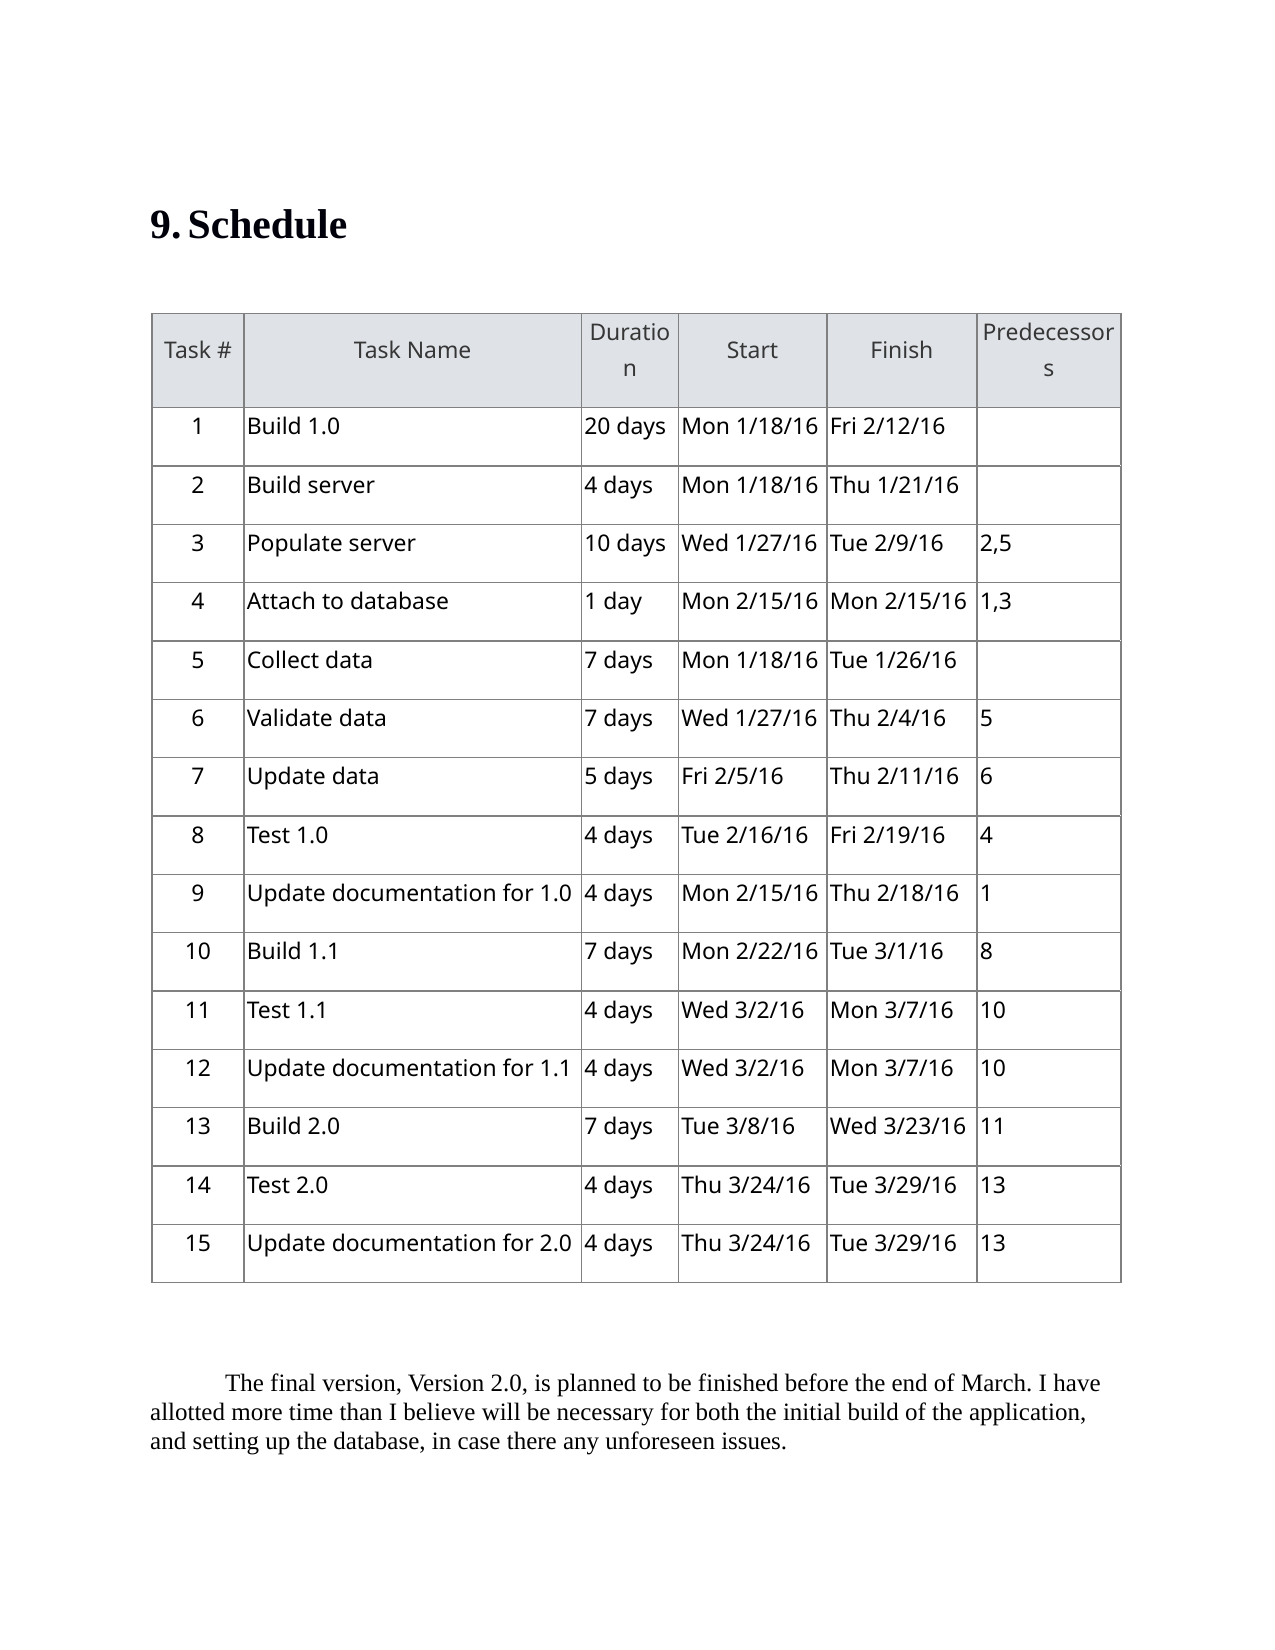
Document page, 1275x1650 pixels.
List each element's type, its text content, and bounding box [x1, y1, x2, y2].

table_cell 10 [978, 1050, 1120, 1107]
table_cell 3 [153, 525, 243, 582]
table_header Predecessors [978, 314, 1120, 407]
table_cell Wed 1/27/16 [679, 700, 826, 757]
table_cell [978, 467, 1120, 523]
table_cell 11 [978, 1108, 1120, 1165]
table_header Task Name [245, 314, 581, 407]
table_cell 9 [153, 875, 243, 932]
table_cell 2 [153, 467, 243, 523]
table_cell Build server [245, 467, 581, 523]
table_cell 6 [153, 700, 243, 757]
table_cell Thu 2/18/16 [828, 875, 976, 932]
table_cell 8 [978, 933, 1120, 990]
table_cell 5 [153, 642, 243, 698]
table_cell 1 [153, 408, 243, 465]
table_cell Mon 2/15/16 [828, 583, 976, 640]
text The final version, Version 2.0, is planned to be finished before the end of March. I have allotted more time than I believe will be necessary for both the initial build of the application, and setting up the database, in case there any unforeseen issues. [150, 1368, 1125, 1455]
table_cell Tue 2/9/16 [828, 525, 976, 582]
table_cell Update data [245, 758, 581, 815]
table_cell 4 days [582, 1050, 678, 1107]
table_cell Update documentation for 2.0 [245, 1225, 581, 1282]
table_cell Build 2.0 [245, 1108, 581, 1165]
table_cell Test 2.0 [245, 1167, 581, 1223]
table_cell 12 [153, 1050, 243, 1107]
table_cell 8 [153, 817, 243, 873]
table_cell 7 days [582, 700, 678, 757]
table_cell Mon 2/22/16 [679, 933, 826, 990]
table_cell Tue 3/8/16 [679, 1108, 826, 1165]
table_cell Mon 2/15/16 [679, 583, 826, 640]
table_cell 1 [978, 875, 1120, 932]
table_cell Wed 3/2/16 [679, 992, 826, 1048]
table_cell Thu 1/21/16 [828, 467, 976, 523]
table_cell 4 [978, 817, 1120, 873]
table_cell 13 [153, 1108, 243, 1165]
table_cell Fri 2/12/16 [828, 408, 976, 465]
table_cell 6 [978, 758, 1120, 815]
table_cell Mon 2/15/16 [679, 875, 826, 932]
table_cell 13 [978, 1167, 1120, 1223]
table_cell 4 [153, 583, 243, 640]
table_cell 20 days [582, 408, 678, 465]
table_cell Mon 3/7/16 [828, 992, 976, 1048]
table_cell Thu 3/24/16 [679, 1167, 826, 1223]
table_cell Populate server [245, 525, 581, 582]
table_header Duration [582, 314, 678, 407]
table_cell 5 [978, 700, 1120, 757]
table_cell Mon 3/7/16 [828, 1050, 976, 1107]
table_header Task # [153, 314, 243, 407]
table_cell [978, 642, 1120, 698]
table_cell Wed 1/27/16 [679, 525, 826, 582]
table_cell Collect data [245, 642, 581, 698]
table_cell 15 [153, 1225, 243, 1282]
table_cell 4 days [582, 992, 678, 1048]
table_cell 14 [153, 1167, 243, 1223]
table_header Start [679, 314, 826, 407]
table_cell [978, 408, 1120, 465]
table_cell 5 days [582, 758, 678, 815]
table_cell Fri 2/5/16 [679, 758, 826, 815]
table_cell 11 [153, 992, 243, 1048]
table_cell Tue 1/26/16 [828, 642, 976, 698]
table_cell Tue 2/16/16 [679, 817, 826, 873]
table_cell Update documentation for 1.0 [245, 875, 581, 932]
subtitle Schedule [150, 200, 1125, 248]
table_header Finish [828, 314, 976, 407]
table_cell Tue 3/29/16 [828, 1225, 976, 1282]
table_cell 7 days [582, 933, 678, 990]
table_cell Wed 3/23/16 [828, 1108, 976, 1165]
table_cell Attach to database [245, 583, 581, 640]
table_cell Tue 3/29/16 [828, 1167, 976, 1223]
table_cell Thu 3/24/16 [679, 1225, 826, 1282]
table_cell Validate data [245, 700, 581, 757]
table_cell Fri 2/19/16 [828, 817, 976, 873]
table_cell 13 [978, 1225, 1120, 1282]
table_cell Mon 1/18/16 [679, 467, 826, 523]
table_cell Build 1.0 [245, 408, 581, 465]
table_cell Build 1.1 [245, 933, 581, 990]
table_cell Update documentation for 1.1 [245, 1050, 581, 1107]
table_cell 1 day [582, 583, 678, 640]
table_cell 4 days [582, 1167, 678, 1223]
table_cell 1,3 [978, 583, 1120, 640]
table_cell Test 1.1 [245, 992, 581, 1048]
table_cell 2,5 [978, 525, 1120, 582]
table_cell Tue 3/1/16 [828, 933, 976, 990]
table_cell 7 days [582, 642, 678, 698]
table_cell 10 [978, 992, 1120, 1048]
table_cell 4 days [582, 1225, 678, 1282]
table_cell Thu 2/11/16 [828, 758, 976, 815]
table_cell 7 days [582, 1108, 678, 1165]
table_cell 10 days [582, 525, 678, 582]
table_cell Mon 1/18/16 [679, 408, 826, 465]
table_cell Mon 1/18/16 [679, 642, 826, 698]
table_cell 4 days [582, 467, 678, 523]
table_cell Wed 3/2/16 [679, 1050, 826, 1107]
table_cell 7 [153, 758, 243, 815]
table_cell 10 [153, 933, 243, 990]
table_cell Thu 2/4/16 [828, 700, 976, 757]
table_cell Test 1.0 [245, 817, 581, 873]
table_cell 4 days [582, 875, 678, 932]
table_cell 4 days [582, 817, 678, 873]
